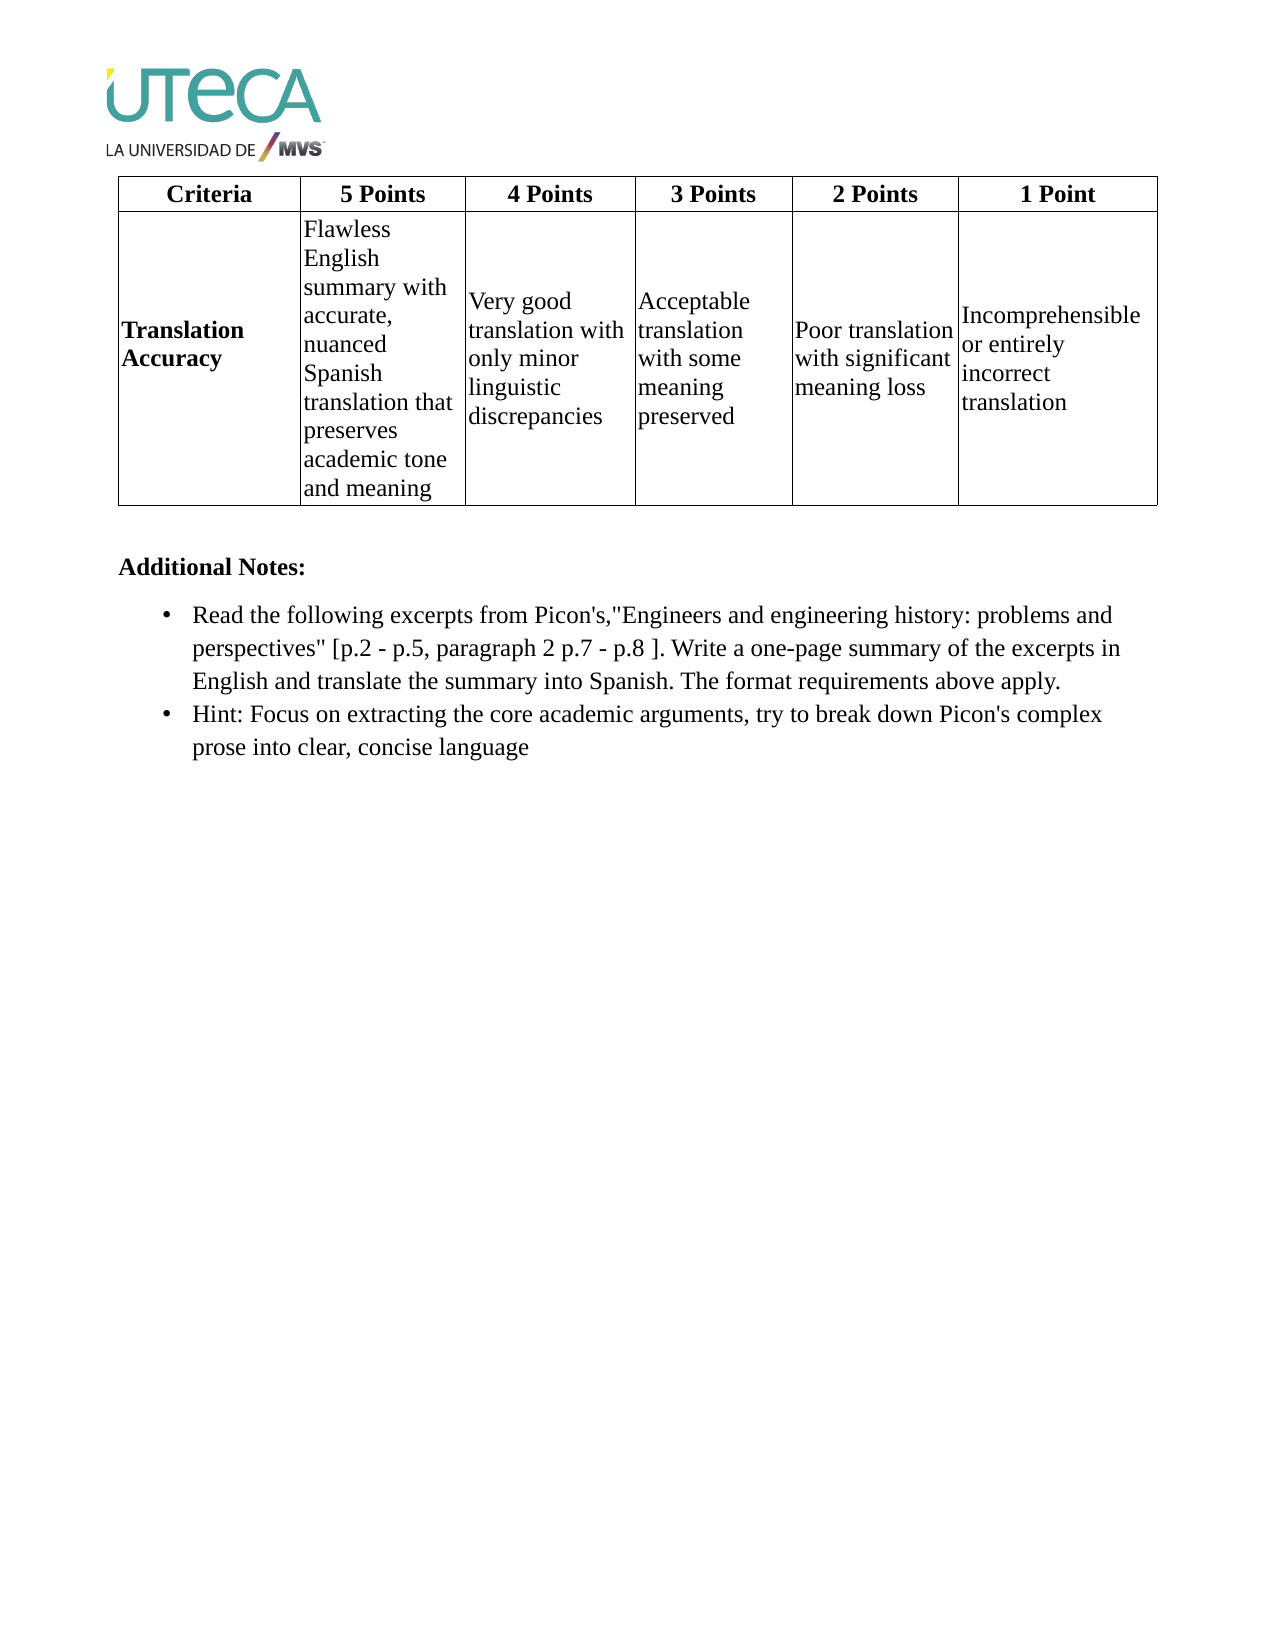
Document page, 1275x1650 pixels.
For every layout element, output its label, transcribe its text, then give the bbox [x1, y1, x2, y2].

picture [104, 64, 328, 166]
text Additional Notes: [118, 552, 1157, 581]
table_header 1 Point [959, 177, 1157, 211]
table_header Criteria [119, 177, 300, 211]
table_header 3 Points [636, 177, 792, 211]
table_cell Translation Accuracy [119, 212, 300, 504]
table_cell Poor translation with significant meaning loss [793, 212, 958, 504]
table_cell Incomprehensible or entirely incorrect translation [959, 212, 1157, 504]
table_cell Acceptable translation with some meaning preserved [636, 212, 792, 504]
table_header 5 Points [301, 177, 465, 211]
table_header 4 Points [466, 177, 635, 211]
table_cell Very good translation with only minor linguistic discrepancies [466, 212, 635, 504]
list Hint: Focus on extracting the core academic arguments, try to break down Picon's complex prose into clear, concise language [162, 699, 1157, 761]
table_header 2 Points [793, 177, 958, 211]
table_cell Flawless English summary with accurate, nuanced Spanish translation that preserves academic tone and meaning [301, 212, 465, 504]
list Read the following excerpts from Picon's,"Engineers and engineering history: problems and perspectives" [p.2 - p.5, paragraph 2 p.7 - p.8 ]. Write a one-page summary of the excerpts in English and translate the summary into Spanish. The format requirements above apply. [162, 600, 1157, 694]
